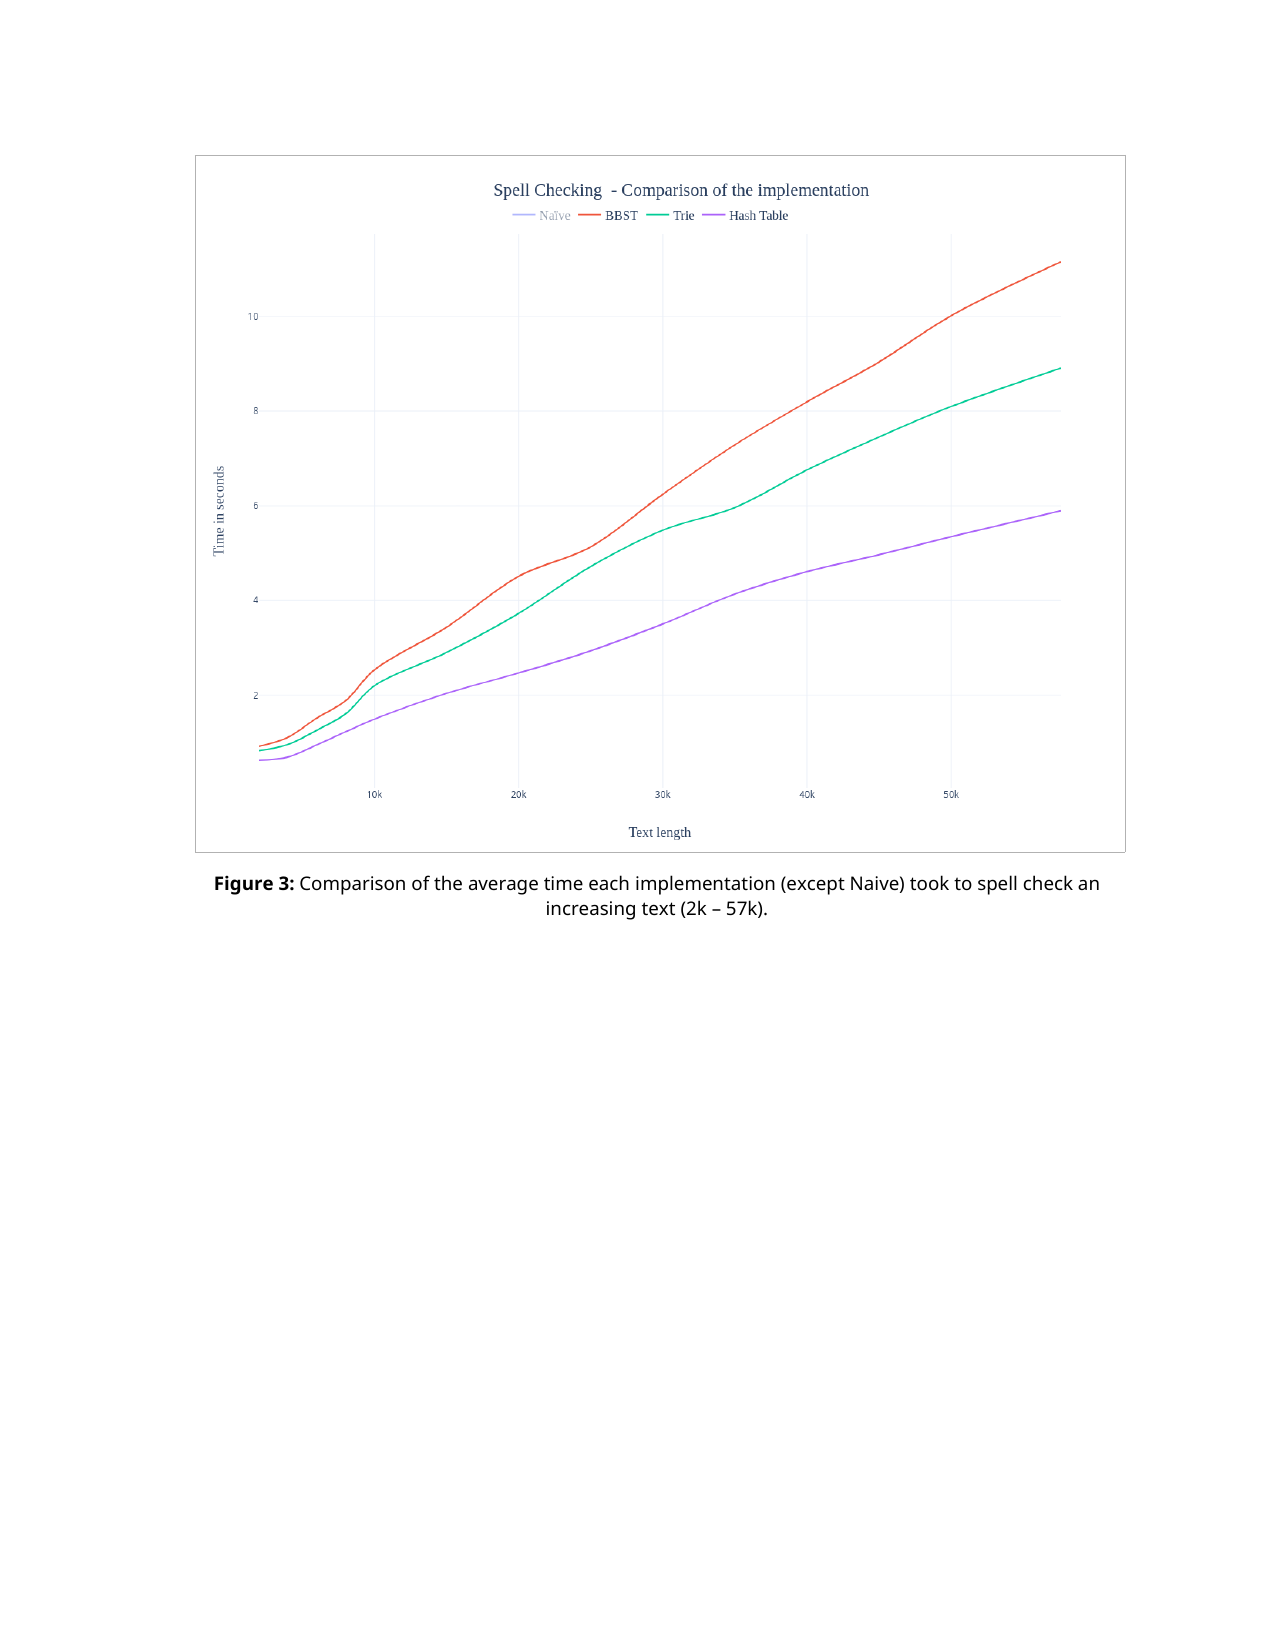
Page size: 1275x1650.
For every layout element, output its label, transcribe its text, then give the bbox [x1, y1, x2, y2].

picture [197, 157, 1122, 849]
text Figure 3: Comparison of the average time each implementation (except Naive) took to spell check an increasing text (2k – 57k). [188, 150, 1125, 921]
